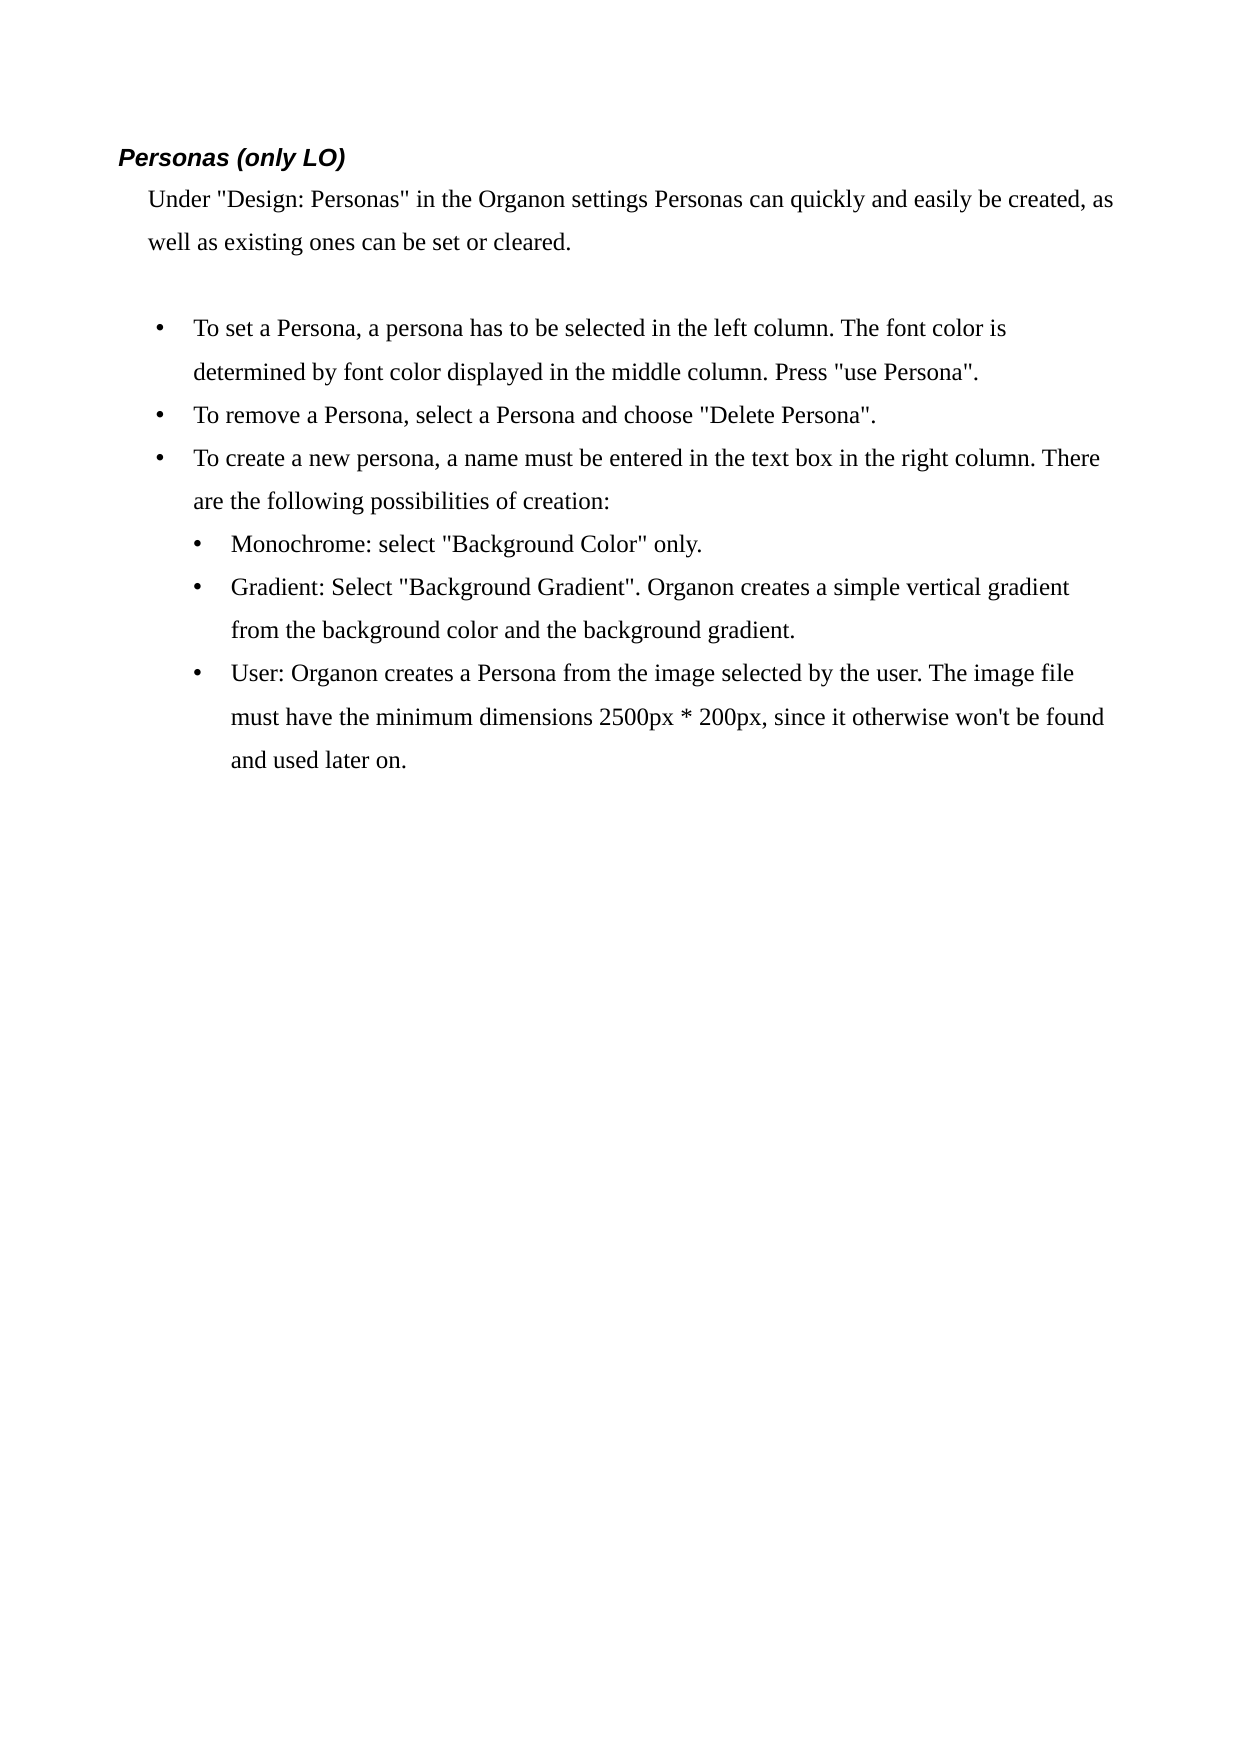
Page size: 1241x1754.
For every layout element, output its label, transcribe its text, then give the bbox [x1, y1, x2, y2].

list To remove a Persona, select a Persona and choose "Delete Persona". [156, 400, 1122, 428]
list To set a Persona, a persona has to be selected in the left column. The font color is determined by font color displayed in the middle column. Press "use Persona". [156, 313, 1122, 385]
text Under "Design: Personas" in the Organon settings Personas can quickly and easily be created, as well as existing ones can be set or cleared. [148, 184, 1122, 299]
list Monochrome: select "Background Color" only. [193, 529, 1122, 558]
list User: Organon creates a Persona from the image selected by the user. The image file must have the minimum dimensions 2500px * 200px, since it otherwise won't be found and used later on. [193, 658, 1122, 773]
list To create a new persona, a name must be entered in the text box in the right column. There are the following possibilities of creation: [156, 443, 1122, 515]
list Gradient: Select "Background Gradient". Organon creates a simple vertical gradient from the background color and the background gradient. [193, 572, 1122, 644]
subtitle Personas (only LO) [118, 143, 1122, 172]
